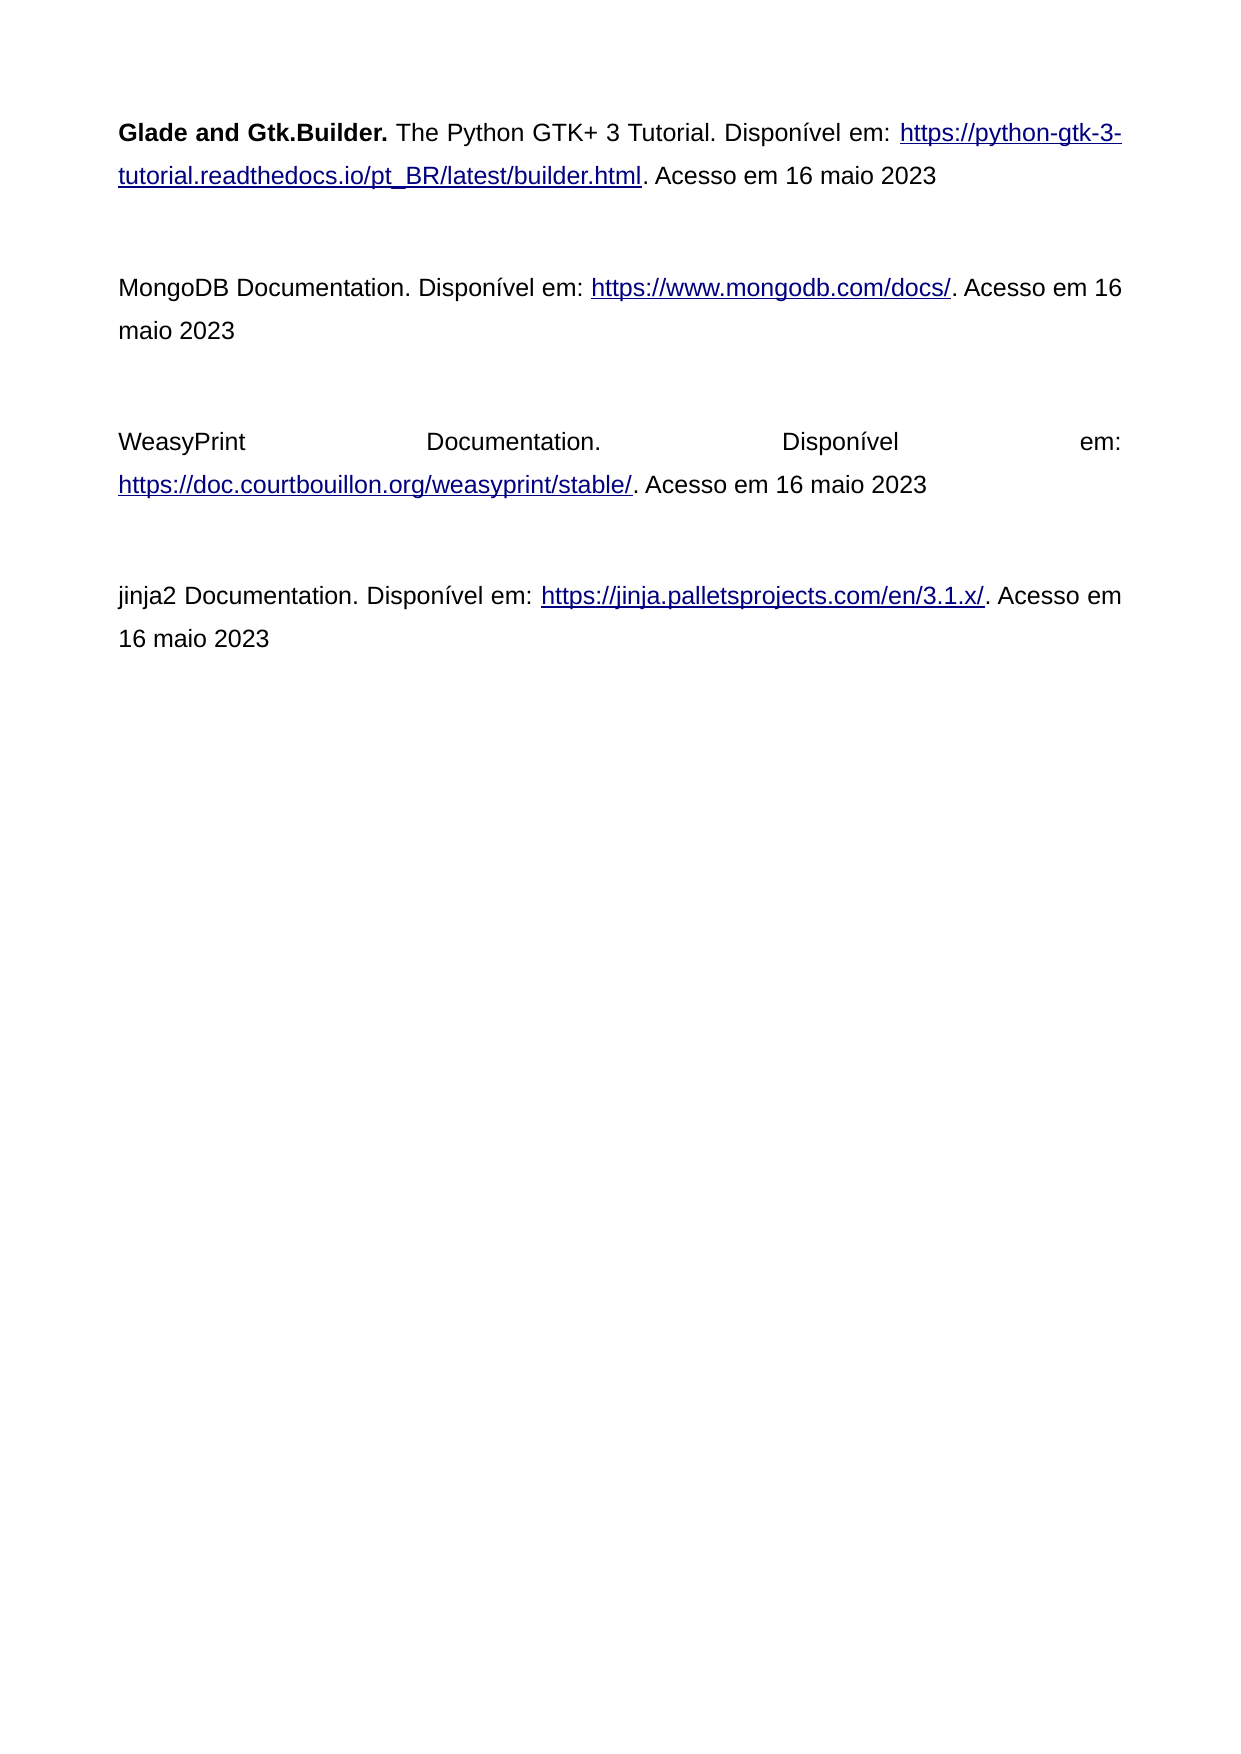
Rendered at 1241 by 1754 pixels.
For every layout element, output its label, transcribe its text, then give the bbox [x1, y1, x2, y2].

text Glade and Gtk.Builder. The Python GTK+ 3 Tutorial. Disponível em: https://python-gtk-3-tutorial.readthedocs.io/pt_BR/latest/builder.html. Acesso em 16 maio 2023 [118, 118, 1122, 190]
text jinja2 Documentation. Disponível em: https://jinja.palletsprojects.com/en/3.1.x/. Acesso em 16 maio 2023 [118, 581, 1122, 653]
text WeasyPrint Documentation. Disponível em: https://doc.courtbouillon.org/weasyprint/stable/. Acesso em 16 maio 2023 [118, 427, 1122, 499]
text MongoDB Documentation. Disponível em: https://www.mongodb.com/docs/. Acesso em 16 maio 2023 [118, 272, 1122, 344]
